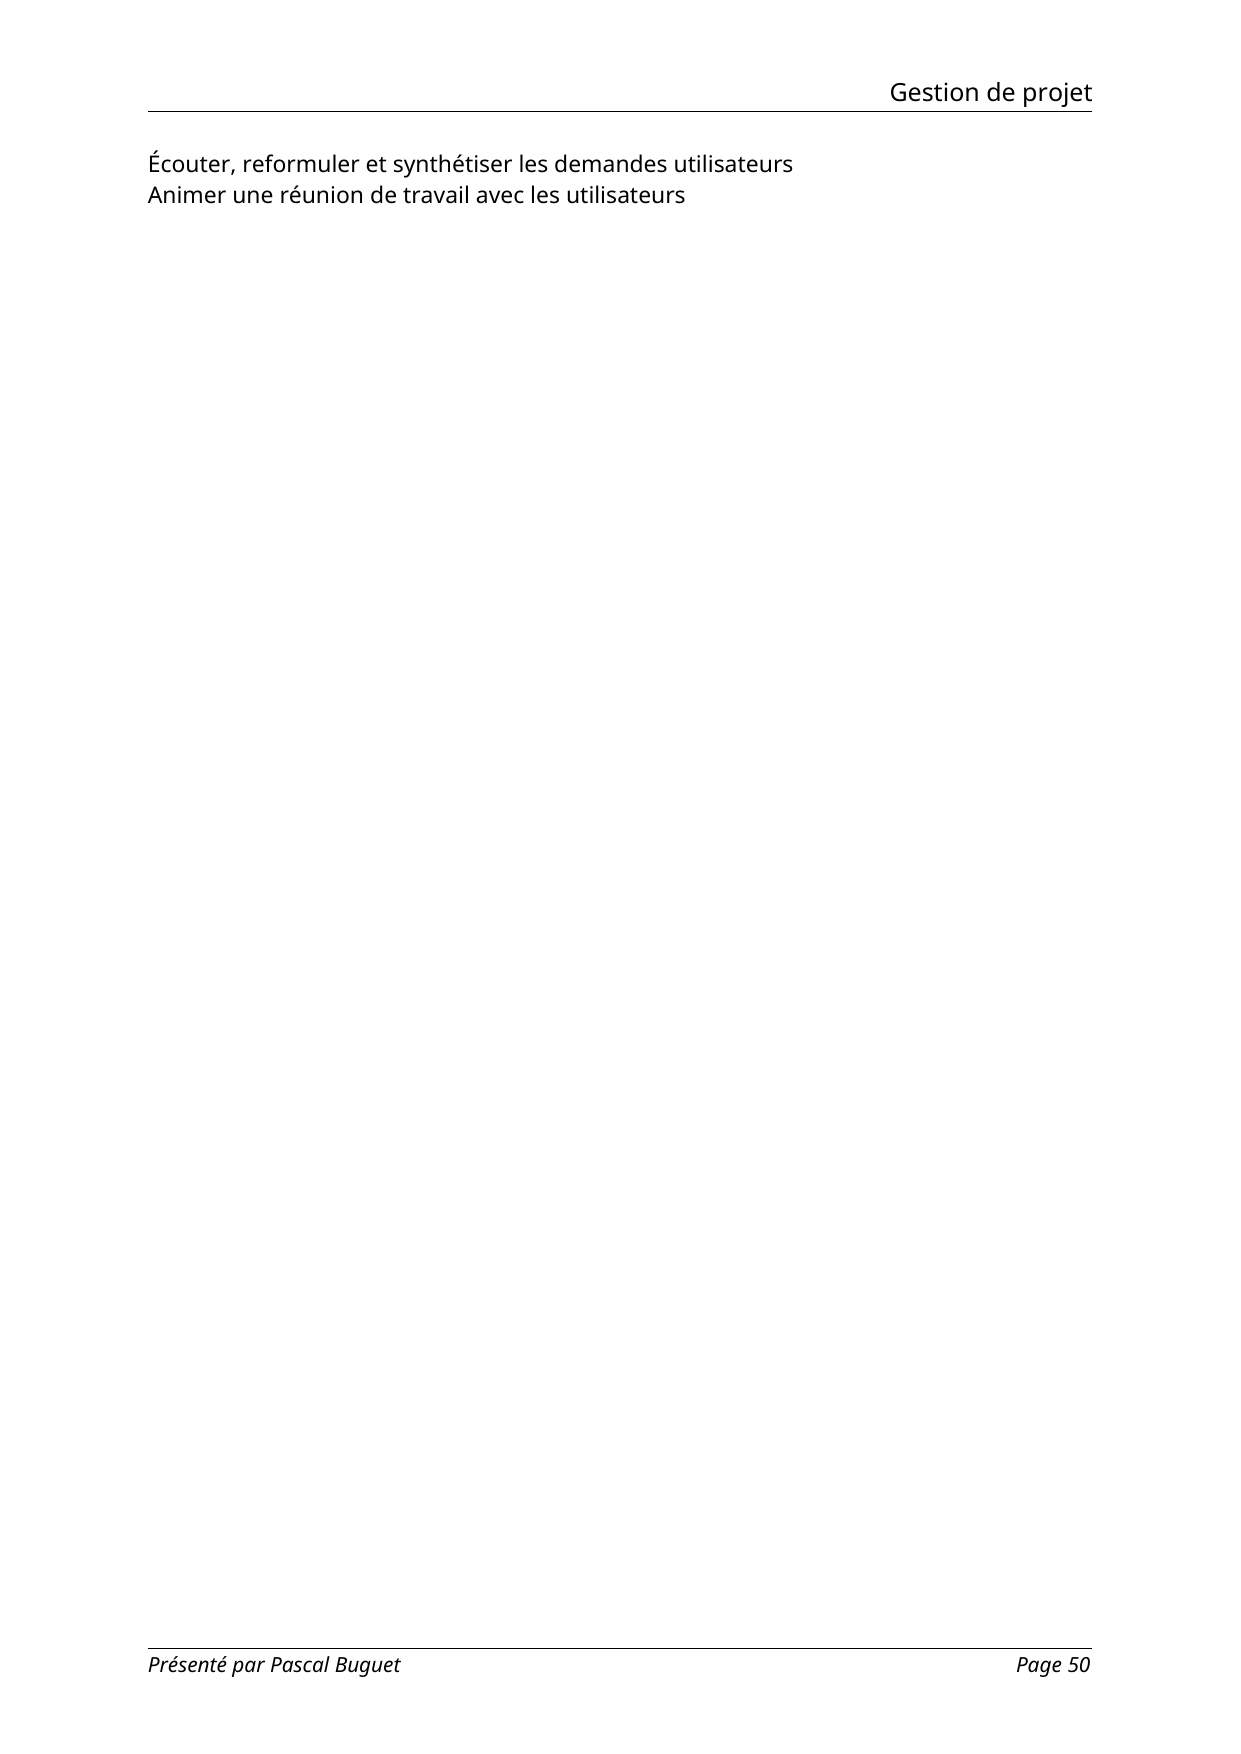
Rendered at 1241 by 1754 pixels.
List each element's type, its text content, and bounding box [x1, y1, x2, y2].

text Écouter, reformuler et synthétiser les demandes utilisateurs [148, 148, 1092, 179]
text Animer une réunion de travail avec les utilisateurs [148, 179, 1092, 210]
